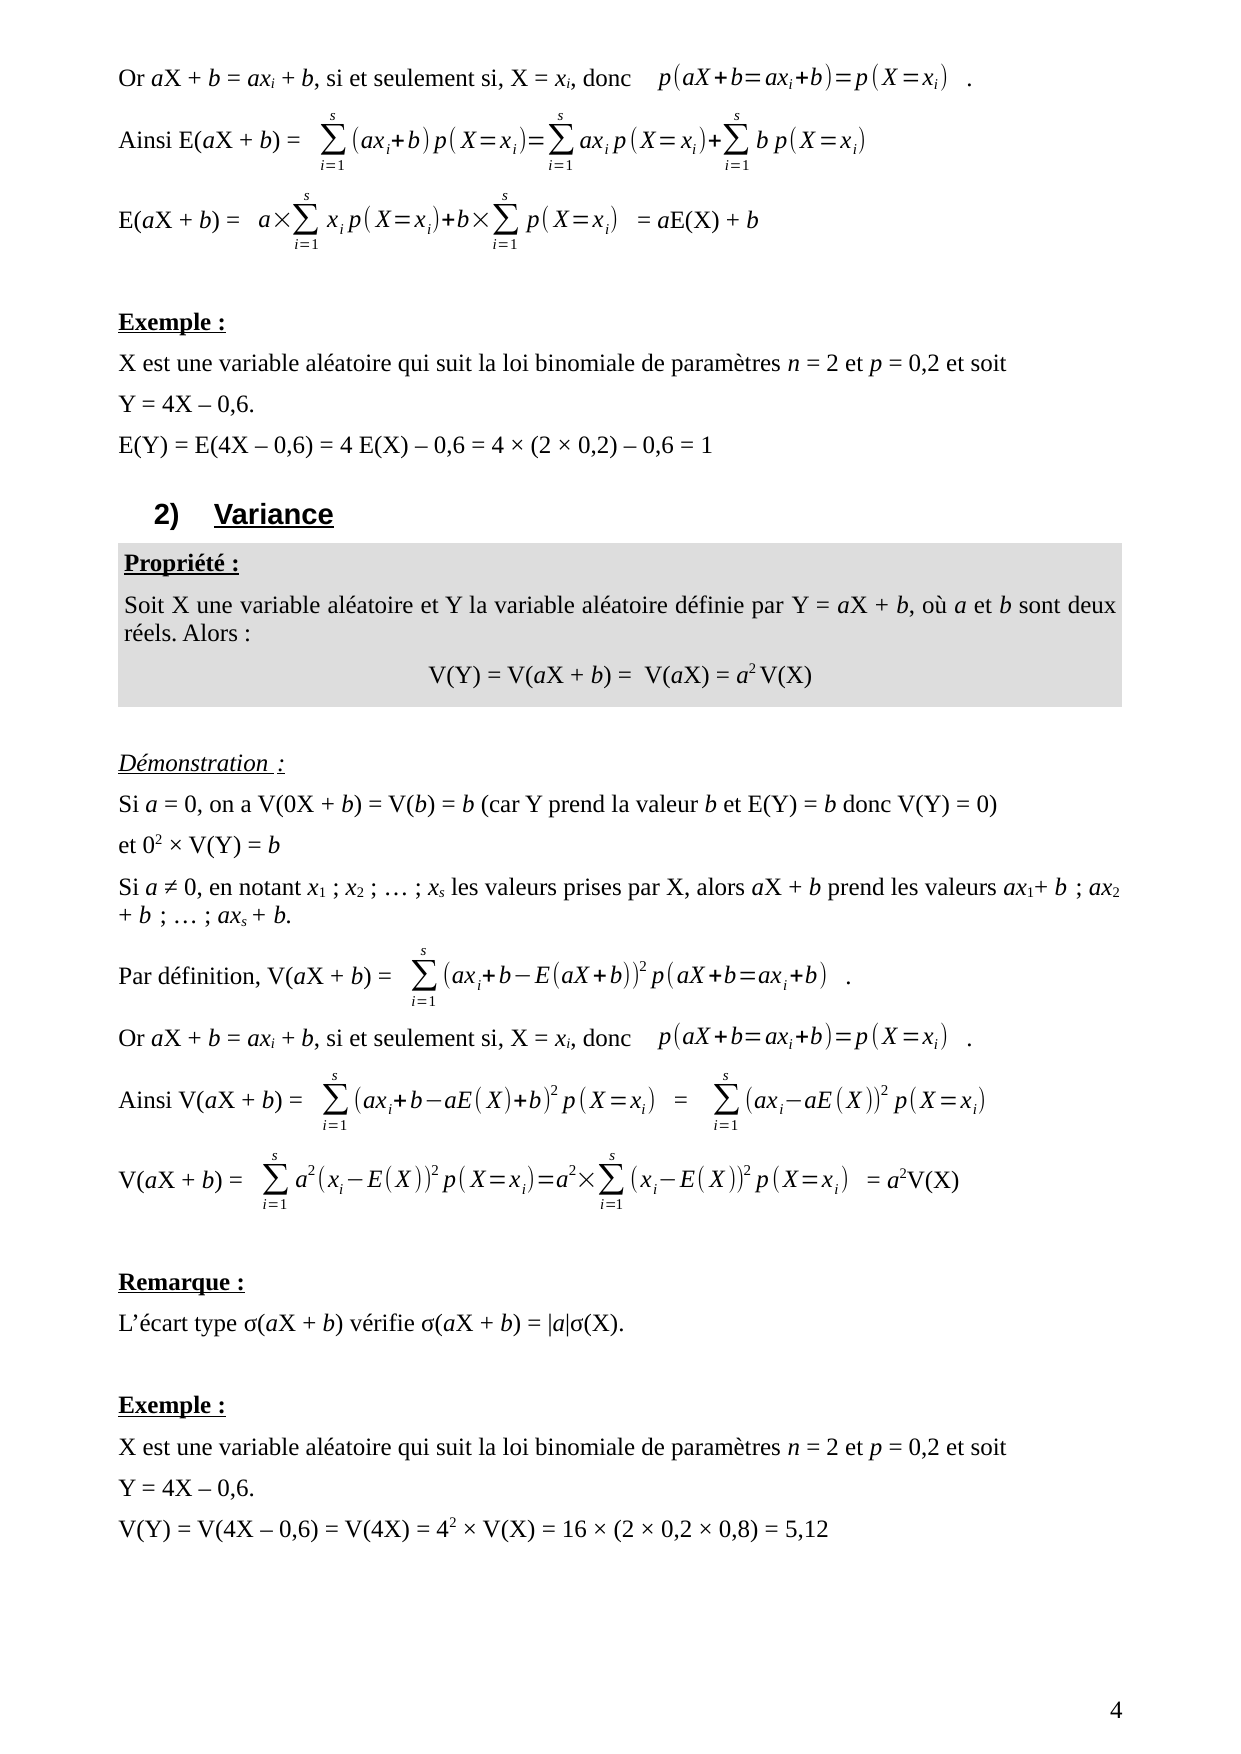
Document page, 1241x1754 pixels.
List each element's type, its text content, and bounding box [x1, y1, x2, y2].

text Si a ≠ 0, en notant x1 ; x2 ; … ; xs les valeurs prises par X, alors aX + b prend les valeurs ax1+ b ; ax2 + b ; … ; axs + b. [118, 872, 1122, 929]
text Or aX + b = axi + b, si et seulement si, X = xi, donc . [118, 61, 1122, 93]
text Exemple : [118, 307, 1122, 336]
text Par définition, V(aX + b) =. [118, 942, 1122, 1009]
text E(Y) = E(4X – 0,6) = 4 E(X) – 0,6 = 4 × (2 × 0,2) – 0,6 = 1 [118, 431, 1122, 459]
text Démonstration : [118, 748, 1122, 777]
text V(aX + b) == a2V(X) [118, 1146, 1122, 1213]
text V(Y) = V(4X – 0,6) = V(4X) = 42 × V(X) = 16 × (2 × 0,2 × 0,8) = 5,12 [118, 1514, 1122, 1543]
text L’écart type σ(aX + b) vérifie σ(aX + b) = |a|σ(X). [118, 1308, 1122, 1337]
subtitle Variance [153, 497, 1122, 530]
text Ainsi E(aX + b) = [118, 106, 1122, 173]
text Exemple : [118, 1391, 1122, 1419]
text Y = 4X – 0,6. [118, 1473, 1122, 1502]
text Or aX + b = axi + b, si et seulement si, X = xi, donc . [118, 1022, 1122, 1053]
text Remarque : [118, 1267, 1122, 1296]
text X est une variable aléatoire qui suit la loi binomiale de paramètres n = 2 et p = 0,2 et soit [118, 348, 1122, 377]
text et 02 × V(Y) = b [118, 831, 1122, 859]
text Y = 4X – 0,6. [118, 389, 1122, 418]
text X est une variable aléatoire qui suit la loi binomiale de paramètres n = 2 et p = 0,2 et soit [118, 1432, 1122, 1461]
text Si a = 0, on a V(0X + b) = V(b) = b (car Y prend la valeur b et E(Y) = b donc V(Y) = 0) [118, 789, 1122, 818]
table_header Propriété : Soit X une variable aléatoire et Y la variable aléatoire définie par Y = aX + b, où a et b sont deux réels. Alors : V(Y) = V(aX + b) = V(aX) = a2 V(X) [118, 543, 1122, 707]
text Ainsi V(aX + b) == [118, 1066, 1122, 1133]
text E(aX + b) == aE(X) + b [118, 186, 1122, 253]
